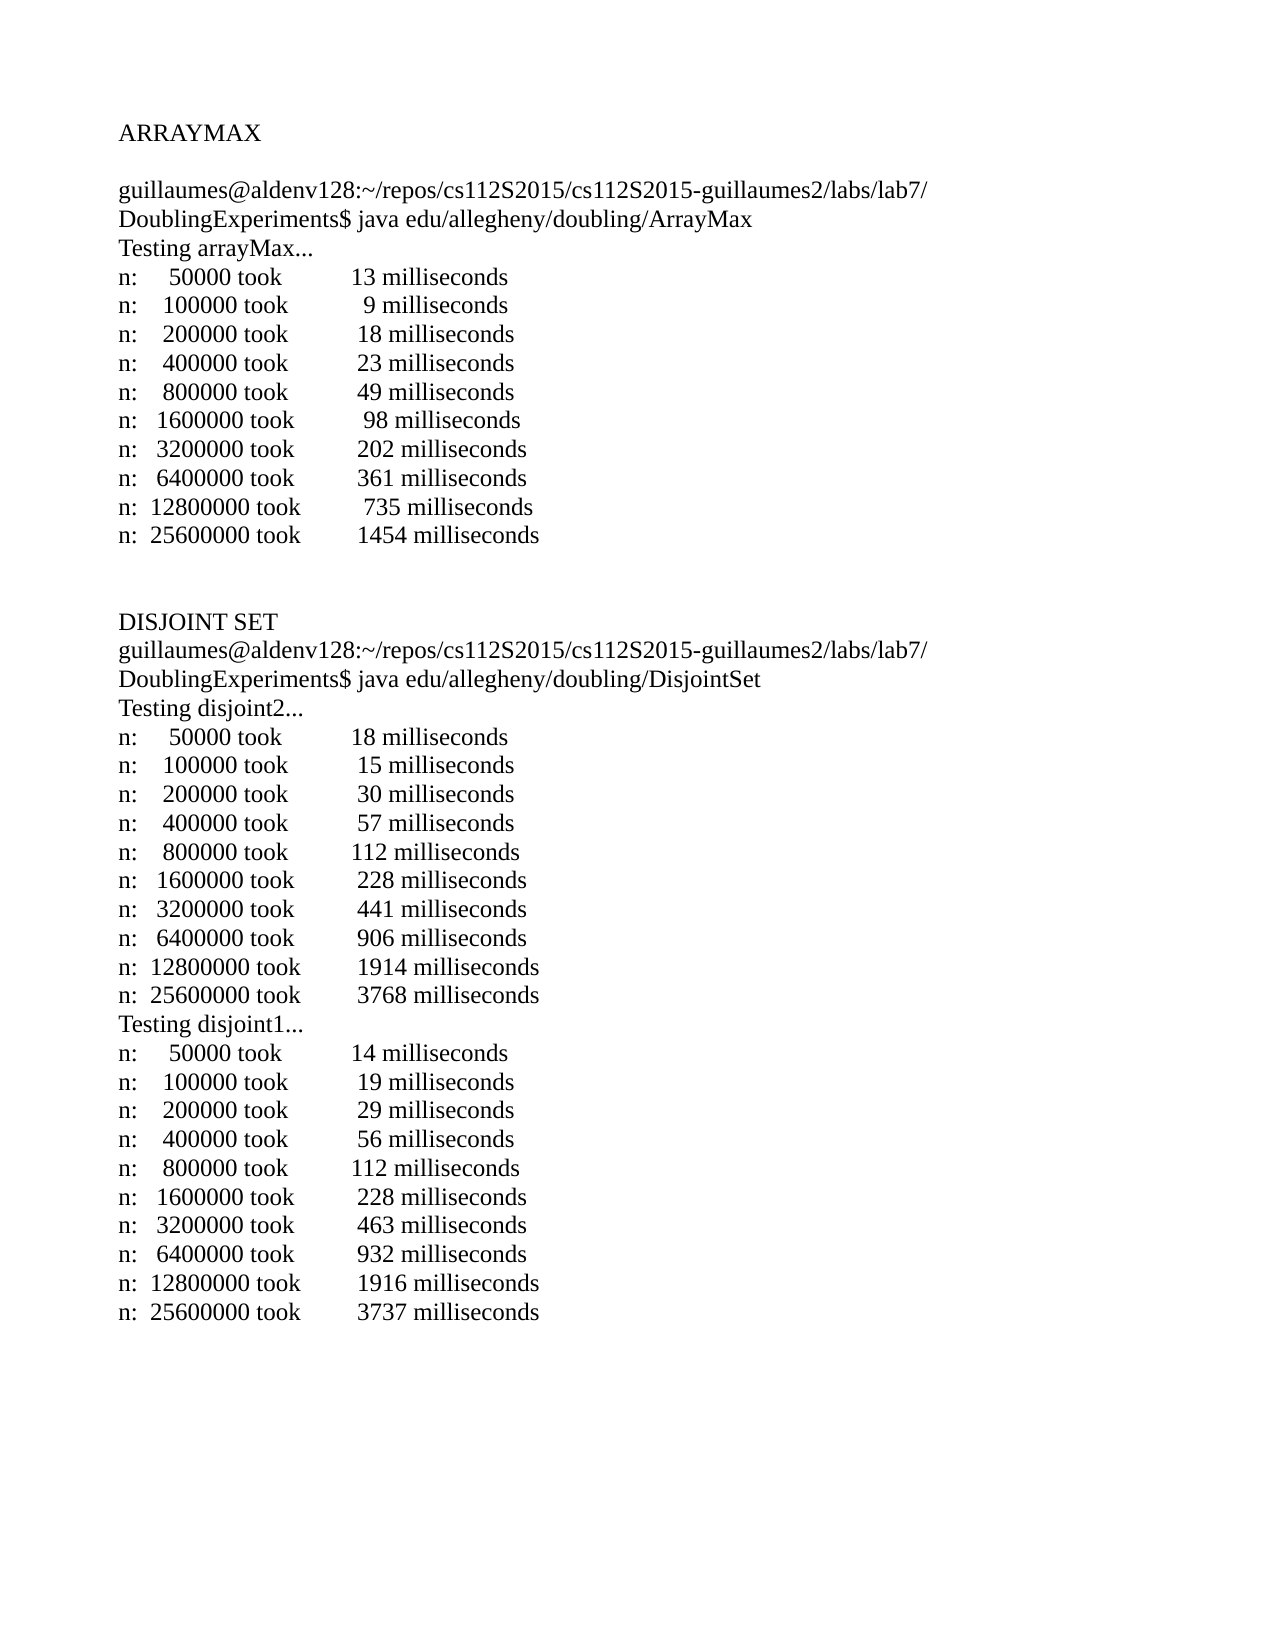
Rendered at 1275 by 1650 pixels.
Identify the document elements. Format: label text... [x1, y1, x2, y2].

text n: 400000 took 23 milliseconds [118, 348, 1157, 377]
text DISJOINT SET [118, 607, 1157, 636]
text n: 6400000 took 361 milliseconds [118, 463, 1157, 492]
text Testing arrayMax... [118, 233, 1157, 262]
text guillaumes@aldenv128:~/repos/cs112S2015/cs112S2015-guillaumes2/labs/lab7/DoublingExperiments$ java edu/allegheny/doubling/ArrayMax [118, 176, 1157, 233]
text n: 800000 took 112 milliseconds [118, 1153, 1157, 1182]
text n: 800000 took 49 milliseconds [118, 377, 1157, 406]
text n: 1600000 took 228 milliseconds [118, 1182, 1157, 1211]
text n: 400000 took 56 milliseconds [118, 1124, 1157, 1153]
text n: 800000 took 112 milliseconds [118, 837, 1157, 866]
text n: 12800000 took 735 milliseconds [118, 492, 1157, 521]
text Testing disjoint2... [118, 693, 1157, 722]
text n: 100000 took 19 milliseconds [118, 1067, 1157, 1096]
text n: 12800000 took 1914 milliseconds [118, 952, 1157, 981]
text n: 3200000 took 441 milliseconds [118, 894, 1157, 923]
text n: 6400000 took 932 milliseconds [118, 1239, 1157, 1268]
text n: 25600000 took 3737 milliseconds [118, 1297, 1157, 1326]
text n: 50000 took 14 milliseconds [118, 1038, 1157, 1067]
text guillaumes@aldenv128:~/repos/cs112S2015/cs112S2015-guillaumes2/labs/lab7/DoublingExperiments$ java edu/allegheny/doubling/DisjointSet [118, 636, 1157, 693]
text n: 200000 took 18 milliseconds [118, 319, 1157, 348]
text n: 6400000 took 906 milliseconds [118, 923, 1157, 952]
text n: 1600000 took 98 milliseconds [118, 406, 1157, 434]
text ARRAYMAX [118, 118, 1157, 147]
text n: 50000 took 18 milliseconds [118, 722, 1157, 751]
text n: 3200000 took 202 milliseconds [118, 434, 1157, 463]
text n: 25600000 took 3768 milliseconds [118, 981, 1157, 1009]
text n: 200000 took 29 milliseconds [118, 1096, 1157, 1124]
text n: 3200000 took 463 milliseconds [118, 1211, 1157, 1239]
text n: 25600000 took 1454 milliseconds [118, 521, 1157, 549]
text n: 50000 took 13 milliseconds [118, 262, 1157, 291]
text n: 200000 took 30 milliseconds [118, 779, 1157, 808]
text n: 400000 took 57 milliseconds [118, 808, 1157, 837]
text Testing disjoint1... [118, 1009, 1157, 1038]
text n: 12800000 took 1916 milliseconds [118, 1268, 1157, 1297]
text n: 100000 took 9 milliseconds [118, 291, 1157, 319]
text n: 1600000 took 228 milliseconds [118, 866, 1157, 894]
text n: 100000 took 15 milliseconds [118, 751, 1157, 779]
